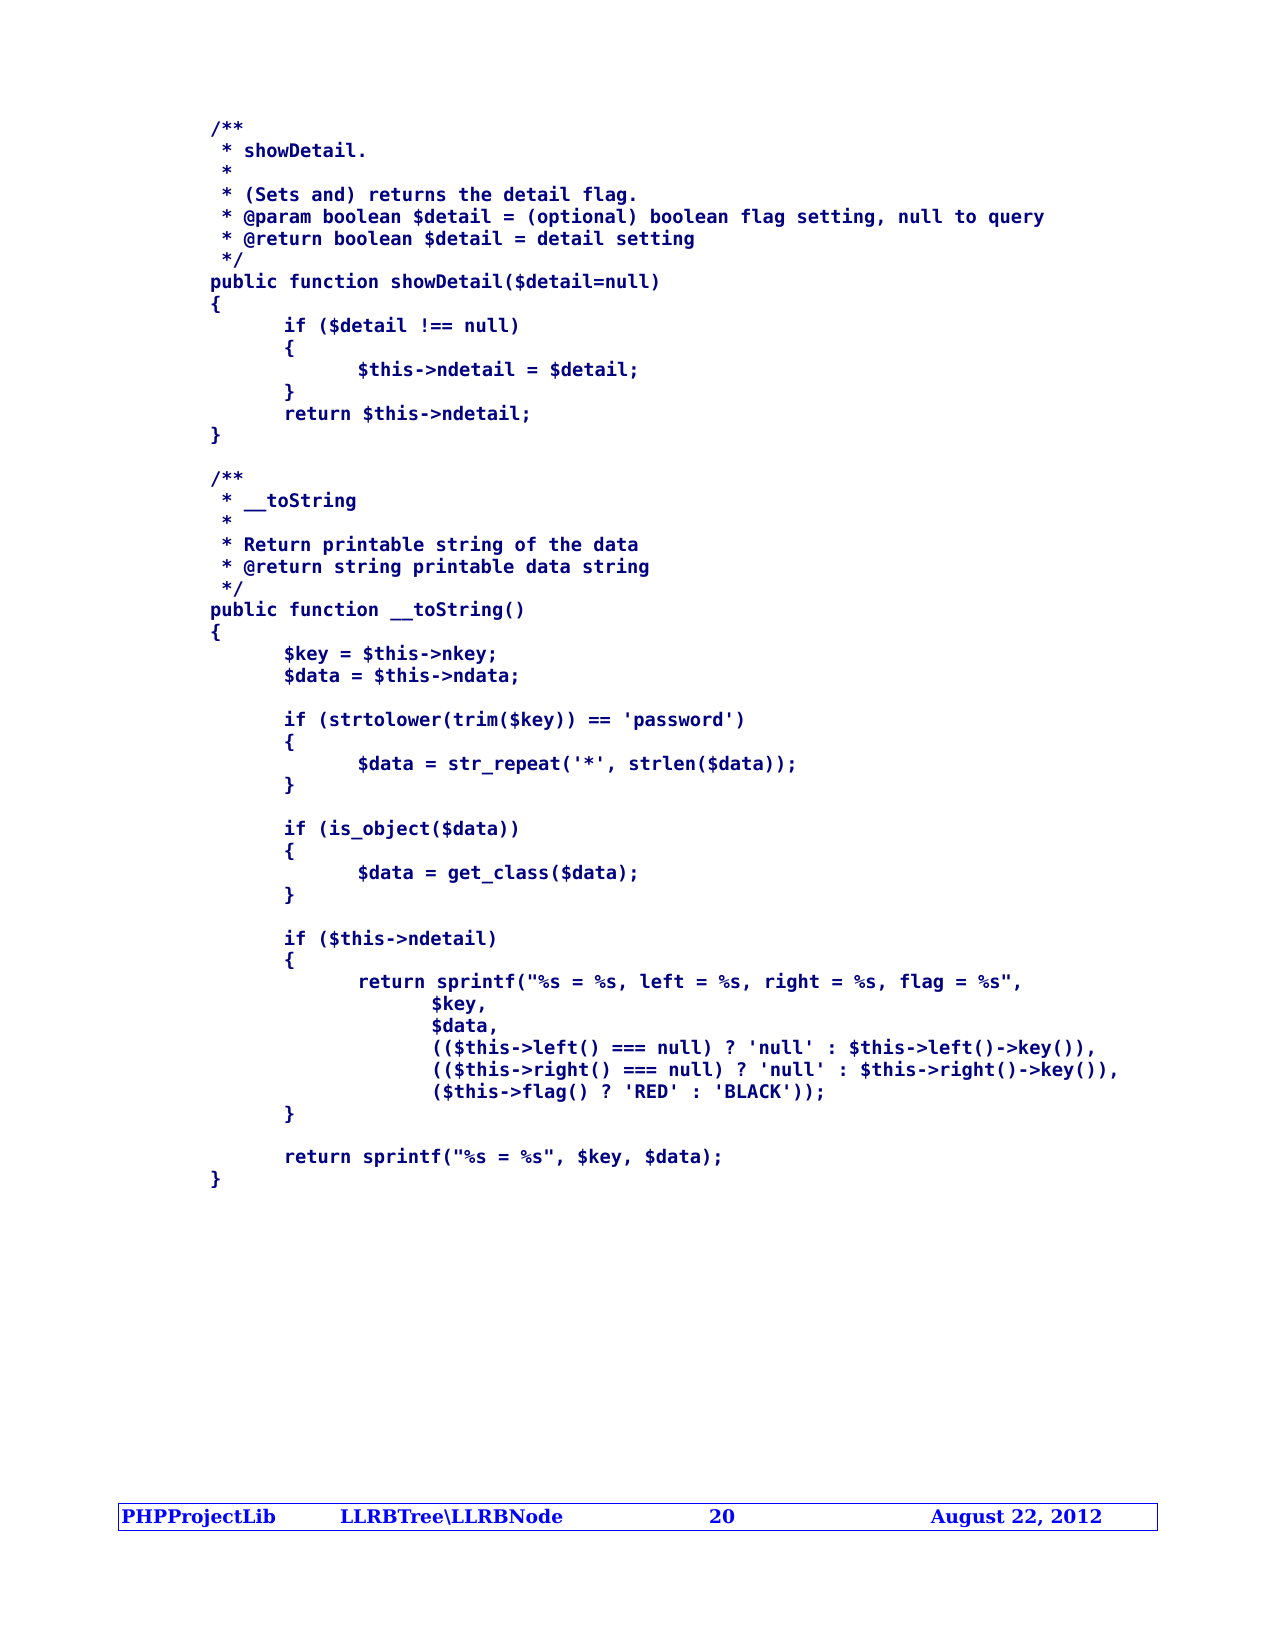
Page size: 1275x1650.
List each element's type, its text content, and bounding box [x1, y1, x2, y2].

list ($this->flag() ? 'RED' : 'BLACK')); [136, 1081, 1157, 1102]
list } [136, 424, 1157, 446]
list * @param boolean $detail = (optional) boolean flag setting, null to query [136, 206, 1157, 227]
list /** [136, 118, 1157, 140]
list if (strtolower(trim($key)) == 'password') [136, 709, 1157, 731]
list return $this->ndetail; [136, 402, 1157, 424]
list $data, [136, 1015, 1157, 1037]
list $data = get_class($data); [136, 862, 1157, 884]
list (($this->right() === null) ? 'null' : $this->right()->key()), [136, 1059, 1157, 1081]
list * showDetail. [136, 140, 1157, 162]
list } [136, 1102, 1157, 1124]
list * __toString [136, 490, 1157, 512]
list * [136, 512, 1157, 534]
list (($this->left() === null) ? 'null' : $this->left()->key()), [136, 1037, 1157, 1059]
list $data = str_repeat('*', strlen($data)); [136, 752, 1157, 774]
list * [136, 162, 1157, 184]
list */ [136, 249, 1157, 271]
list * @return boolean $detail = detail setting [136, 227, 1157, 249]
list public function __toString() [136, 599, 1157, 621]
list * (Sets and) returns the detail flag. [136, 184, 1157, 206]
list return sprintf("%s = %s, left = %s, right = %s, flag = %s", [136, 971, 1157, 993]
list } [136, 381, 1157, 402]
list { [136, 949, 1157, 971]
list if ($detail !== null) [136, 315, 1157, 337]
list /** [136, 468, 1157, 490]
list if ($this->ndetail) [136, 927, 1157, 949]
list public function showDetail($detail=null) [136, 271, 1157, 293]
list } [136, 774, 1157, 796]
list { [136, 621, 1157, 643]
list * Return printable string of the data [136, 534, 1157, 556]
list $this->ndetail = $detail; [136, 359, 1157, 381]
list { [136, 337, 1157, 359]
list } [136, 1168, 1157, 1190]
list { [136, 293, 1157, 315]
list { [136, 731, 1157, 752]
list $data = $this->ndata; [136, 665, 1157, 687]
list * @return string printable data string [136, 556, 1157, 577]
list $key = $this->nkey; [136, 643, 1157, 665]
list $key, [136, 993, 1157, 1015]
list */ [136, 577, 1157, 599]
list } [136, 884, 1157, 906]
list return sprintf("%s = %s", $key, $data); [136, 1146, 1157, 1168]
list { [136, 840, 1157, 862]
list if (is_object($data)) [136, 818, 1157, 840]
